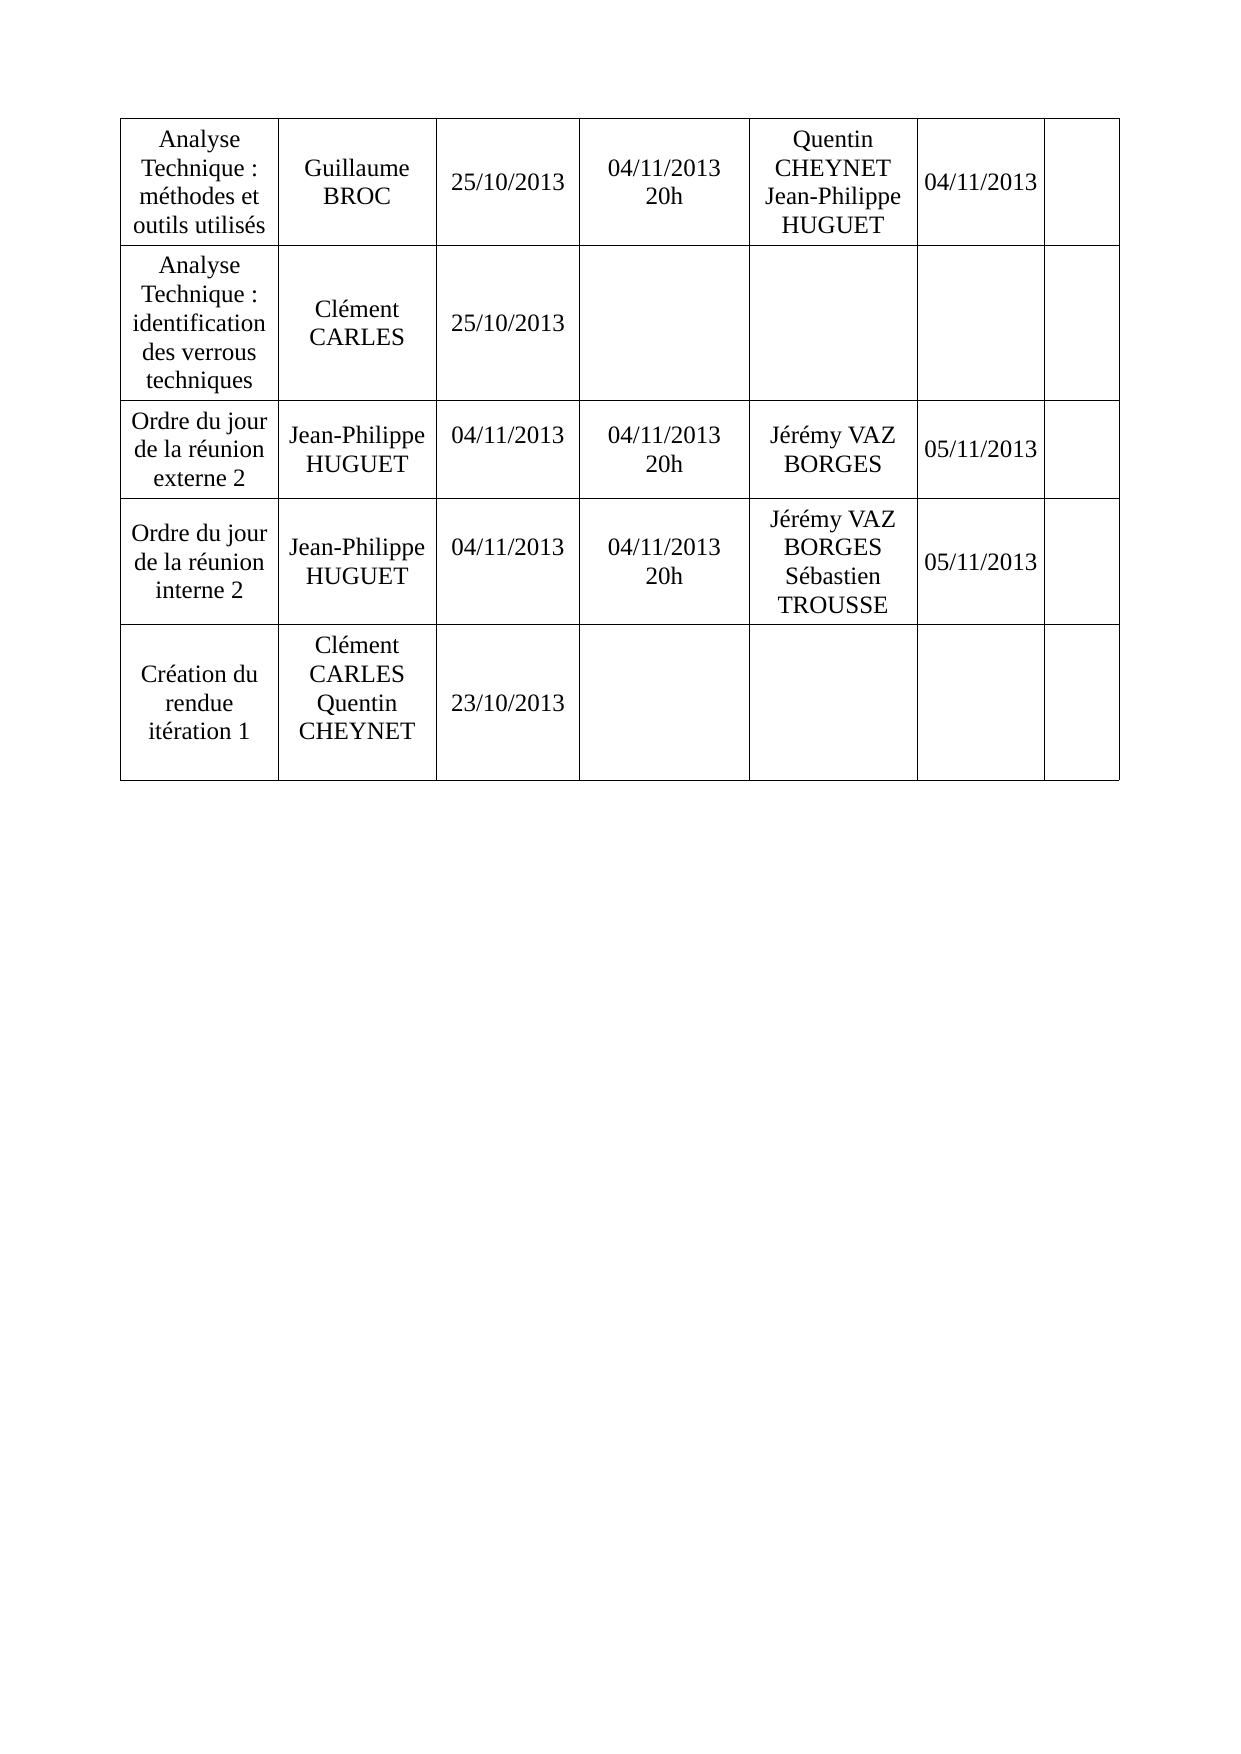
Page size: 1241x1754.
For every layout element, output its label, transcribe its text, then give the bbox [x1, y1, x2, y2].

table_cell Ordre du jour de la réunion externe 2 [121, 401, 278, 498]
table_cell Jean-Philippe HUGUET [279, 499, 436, 624]
table_cell [1045, 119, 1119, 245]
table_cell [750, 246, 917, 400]
table_cell 04/11/2013 [437, 499, 579, 624]
table_cell [918, 625, 1044, 780]
table_cell [1045, 401, 1119, 498]
table_cell 05/11/2013 [918, 499, 1044, 624]
table_cell Clément CARLES Quentin CHEYNET [279, 625, 436, 780]
table_cell 04/11/2013 20h [580, 499, 749, 624]
table_cell Guillaume BROC [279, 119, 436, 245]
table_cell Clément CARLES [279, 246, 436, 400]
table_cell 04/11/2013 20h [580, 119, 749, 245]
table_cell [750, 625, 917, 780]
table_cell [1045, 246, 1119, 400]
table_cell Analyse Technique : méthodes et outils utilisés [121, 119, 278, 245]
table_cell 04/11/2013 [437, 401, 579, 498]
table_cell [1045, 499, 1119, 624]
table_cell Quentin CHEYNET Jean-Philippe HUGUET [750, 119, 917, 245]
table_cell 05/11/2013 [918, 401, 1044, 498]
table_cell [1045, 625, 1119, 780]
table_cell [580, 625, 749, 780]
table_cell 25/10/2013 [437, 246, 579, 400]
table_cell [918, 246, 1044, 400]
table_cell 04/11/2013 [918, 119, 1044, 245]
table_cell Jérémy VAZ BORGES [750, 401, 917, 498]
table_cell [580, 246, 749, 400]
table_cell 04/11/2013 20h [580, 401, 749, 498]
table_cell Jérémy VAZ BORGES Sébastien TROUSSE [750, 499, 917, 624]
table_cell Ordre du jour de la réunion interne 2 [121, 499, 278, 624]
table_cell 23/10/2013 [437, 625, 579, 780]
table_cell Jean-Philippe HUGUET [279, 401, 436, 498]
table_cell Création du rendue itération 1 [121, 625, 278, 780]
table_cell Analyse Technique : identification des verrous techniques [121, 246, 278, 400]
table_cell 25/10/2013 [437, 119, 579, 245]
